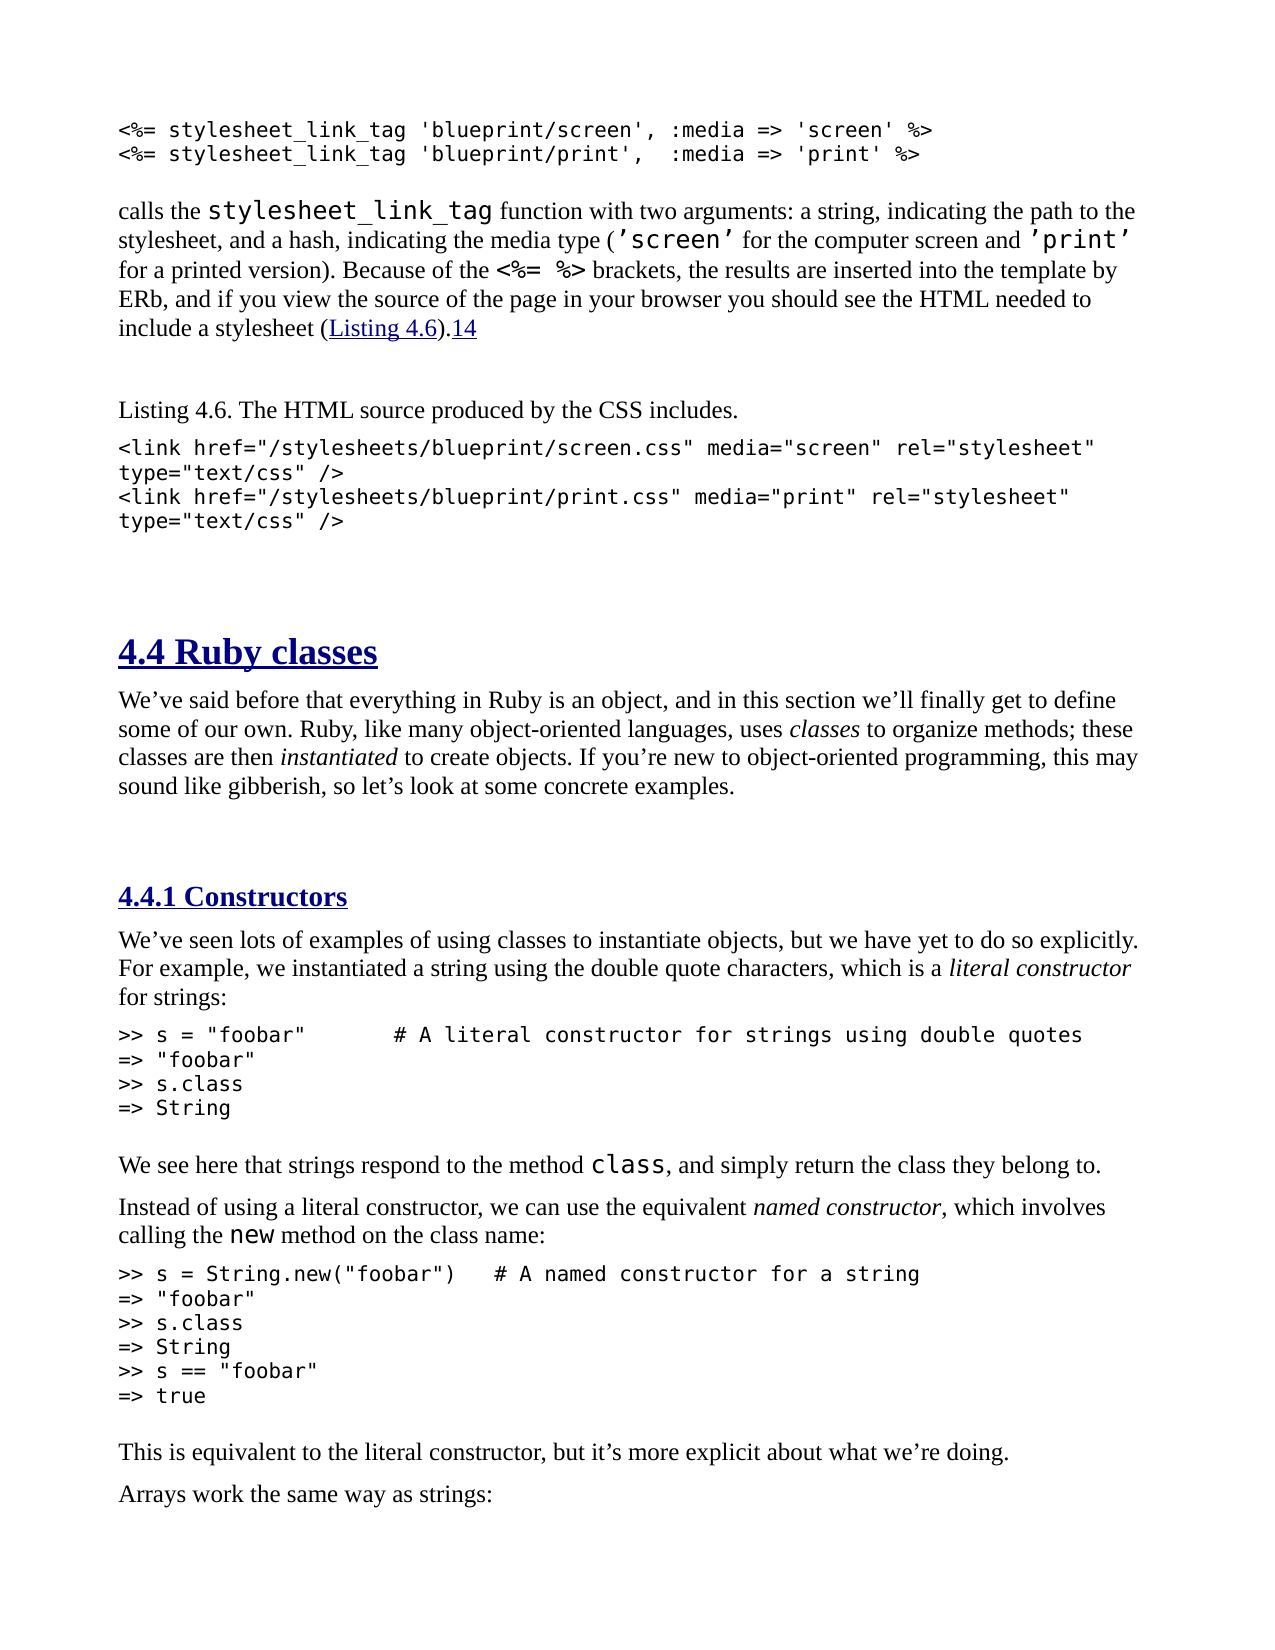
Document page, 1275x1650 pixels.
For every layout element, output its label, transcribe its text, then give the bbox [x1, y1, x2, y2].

text Listing 4.6. The HTML source produced by the CSS includes. [118, 395, 1157, 424]
text >> s = "foobar" # A literal constructor for strings using double quotes [118, 1023, 1157, 1048]
text <%= stylesheet_link_tag 'blueprint/print', :media => 'print' %> [118, 142, 1157, 167]
text => String [118, 1096, 1157, 1121]
subtitle 4.4 Ruby classes [118, 629, 1157, 672]
text => String [118, 1335, 1157, 1359]
text Arrays work the same way as strings: [118, 1479, 1157, 1507]
text >> s.class [118, 1311, 1157, 1335]
text <link href="/stylesheets/blueprint/screen.css" media="screen" rel="stylesheet" [118, 436, 1157, 461]
text We see here that strings respond to the method class, and simply return the class they belong to. [118, 1150, 1157, 1179]
text => "foobar" [118, 1287, 1157, 1311]
text <link href="/stylesheets/blueprint/print.css" media="print" rel="stylesheet" [118, 485, 1157, 509]
text type="text/css" /> [118, 461, 1157, 485]
text <%= stylesheet_link_tag 'blueprint/screen', :media => 'screen' %> [118, 118, 1157, 142]
text => true [118, 1384, 1157, 1408]
text calls the stylesheet_link_tag function with two arguments: a string, indicating the path to the stylesheet, and a hash, indicating the media type (’screen’ for the computer screen and ’print’ for a printed version). Because of the <%= %> brackets, the results are inserted into the template by ERb, and if you view the source of the page in your browser you should see the HTML needed to include a stylesheet (Listing 4.6).14 [118, 196, 1157, 341]
text => "foobar" [118, 1048, 1157, 1072]
text >> s.class [118, 1072, 1157, 1096]
text We’ve seen lots of examples of using classes to instantiate objects, but we have yet to do so explicitly. For example, we instantiated a string using the double quote characters, which is a literal constructor for strings: [118, 925, 1157, 1011]
subtitle 4.4.1 Constructors [118, 879, 1157, 912]
text >> s == "foobar" [118, 1359, 1157, 1384]
text >> s = String.new("foobar") # A named constructor for a string [118, 1262, 1157, 1287]
text This is equivalent to the literal constructor, but it’s more explicit about what we’re doing. [118, 1437, 1157, 1466]
text Instead of using a literal constructor, we can use the equivalent named constructor, which involves calling the new method on the class name: [118, 1192, 1157, 1250]
text We’ve said before that everything in Ruby is an object, and in this section we’ll finally get to define some of our own. Ruby, like many object-oriented languages, uses classes to organize methods; these classes are then instantiated to create objects. If you’re new to object-oriented programming, this may sound like gibberish, so let’s look at some concrete examples. [118, 685, 1157, 800]
text type="text/css" /> [118, 509, 1157, 533]
